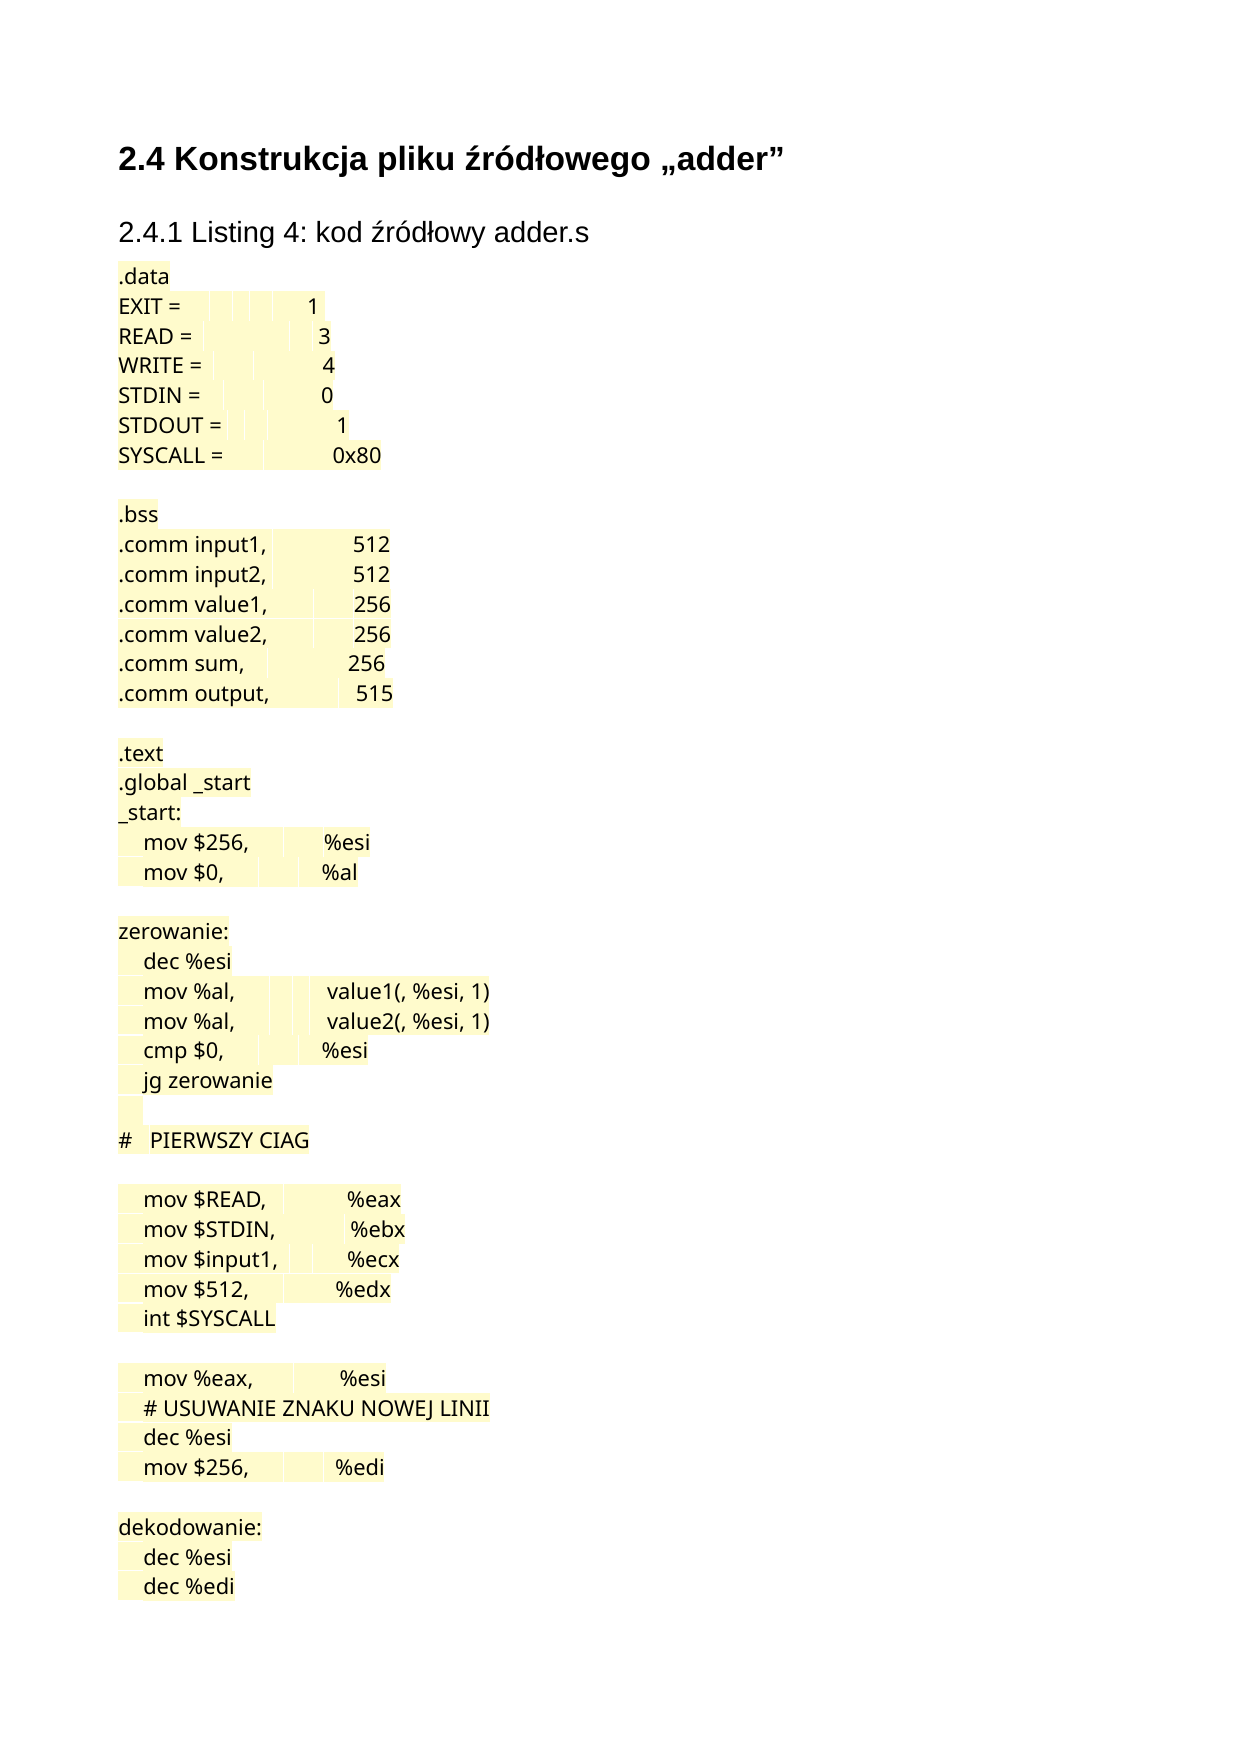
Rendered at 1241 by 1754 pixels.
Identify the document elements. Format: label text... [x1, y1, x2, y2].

text dec %esi [118, 1422, 1122, 1452]
text _start: [118, 797, 1122, 827]
text mov $512, %edx [118, 1273, 1122, 1303]
text dec %edi [118, 1571, 1122, 1601]
text .comm input2, 512 [118, 559, 1122, 589]
text mov $256, %esi [118, 827, 1122, 857]
text mov %eax, %esi [118, 1363, 1122, 1393]
subtitle 2.4.1 Listing 4: kod źródłowy adder.s [118, 215, 1122, 249]
text mov %al, value1(, %esi, 1) [118, 976, 1122, 1006]
text int $SYSCALL [118, 1303, 1122, 1333]
text .comm value2, 256 [118, 618, 1122, 648]
text dec %esi [118, 946, 1122, 976]
text # USUWANIE ZNAKU NOWEJ LINII [118, 1393, 1122, 1422]
text mov $STDIN, %ebx [118, 1214, 1122, 1244]
text dec %esi [118, 1541, 1122, 1571]
text READ = 3 [118, 321, 1122, 351]
text mov $input1, %ecx [118, 1244, 1122, 1273]
text .comm input1, 512 [118, 529, 1122, 559]
text SYSCALL = 0x80 [118, 440, 1122, 470]
text zerowanie: [118, 916, 1122, 946]
text .comm value1, 256 [118, 589, 1122, 618]
text WRITE = 4 [118, 351, 1122, 380]
text STDOUT = 1 [118, 410, 1122, 440]
text EXIT = 1 [118, 291, 1122, 321]
text mov $READ, %eax [118, 1184, 1122, 1214]
subtitle 2.4 Konstrukcja pliku źródłowego „adder” [118, 139, 1122, 178]
text # PIERWSZY CIAG [118, 1125, 1122, 1154]
text mov $0, %al [118, 857, 1122, 887]
text jg zerowanie [118, 1065, 1122, 1095]
text cmp $0, %esi [118, 1035, 1122, 1065]
text .global _start [118, 767, 1122, 797]
text dekodowanie: [118, 1512, 1122, 1541]
text .comm output, 515 [118, 678, 1122, 708]
text .data [118, 261, 1122, 291]
text STDIN = 0 [118, 380, 1122, 410]
text .bss [118, 499, 1122, 529]
text .comm sum, 256 [118, 648, 1122, 678]
text mov %al, value2(, %esi, 1) [118, 1006, 1122, 1035]
text mov $256, %edi [118, 1452, 1122, 1482]
text .text [118, 738, 1122, 767]
